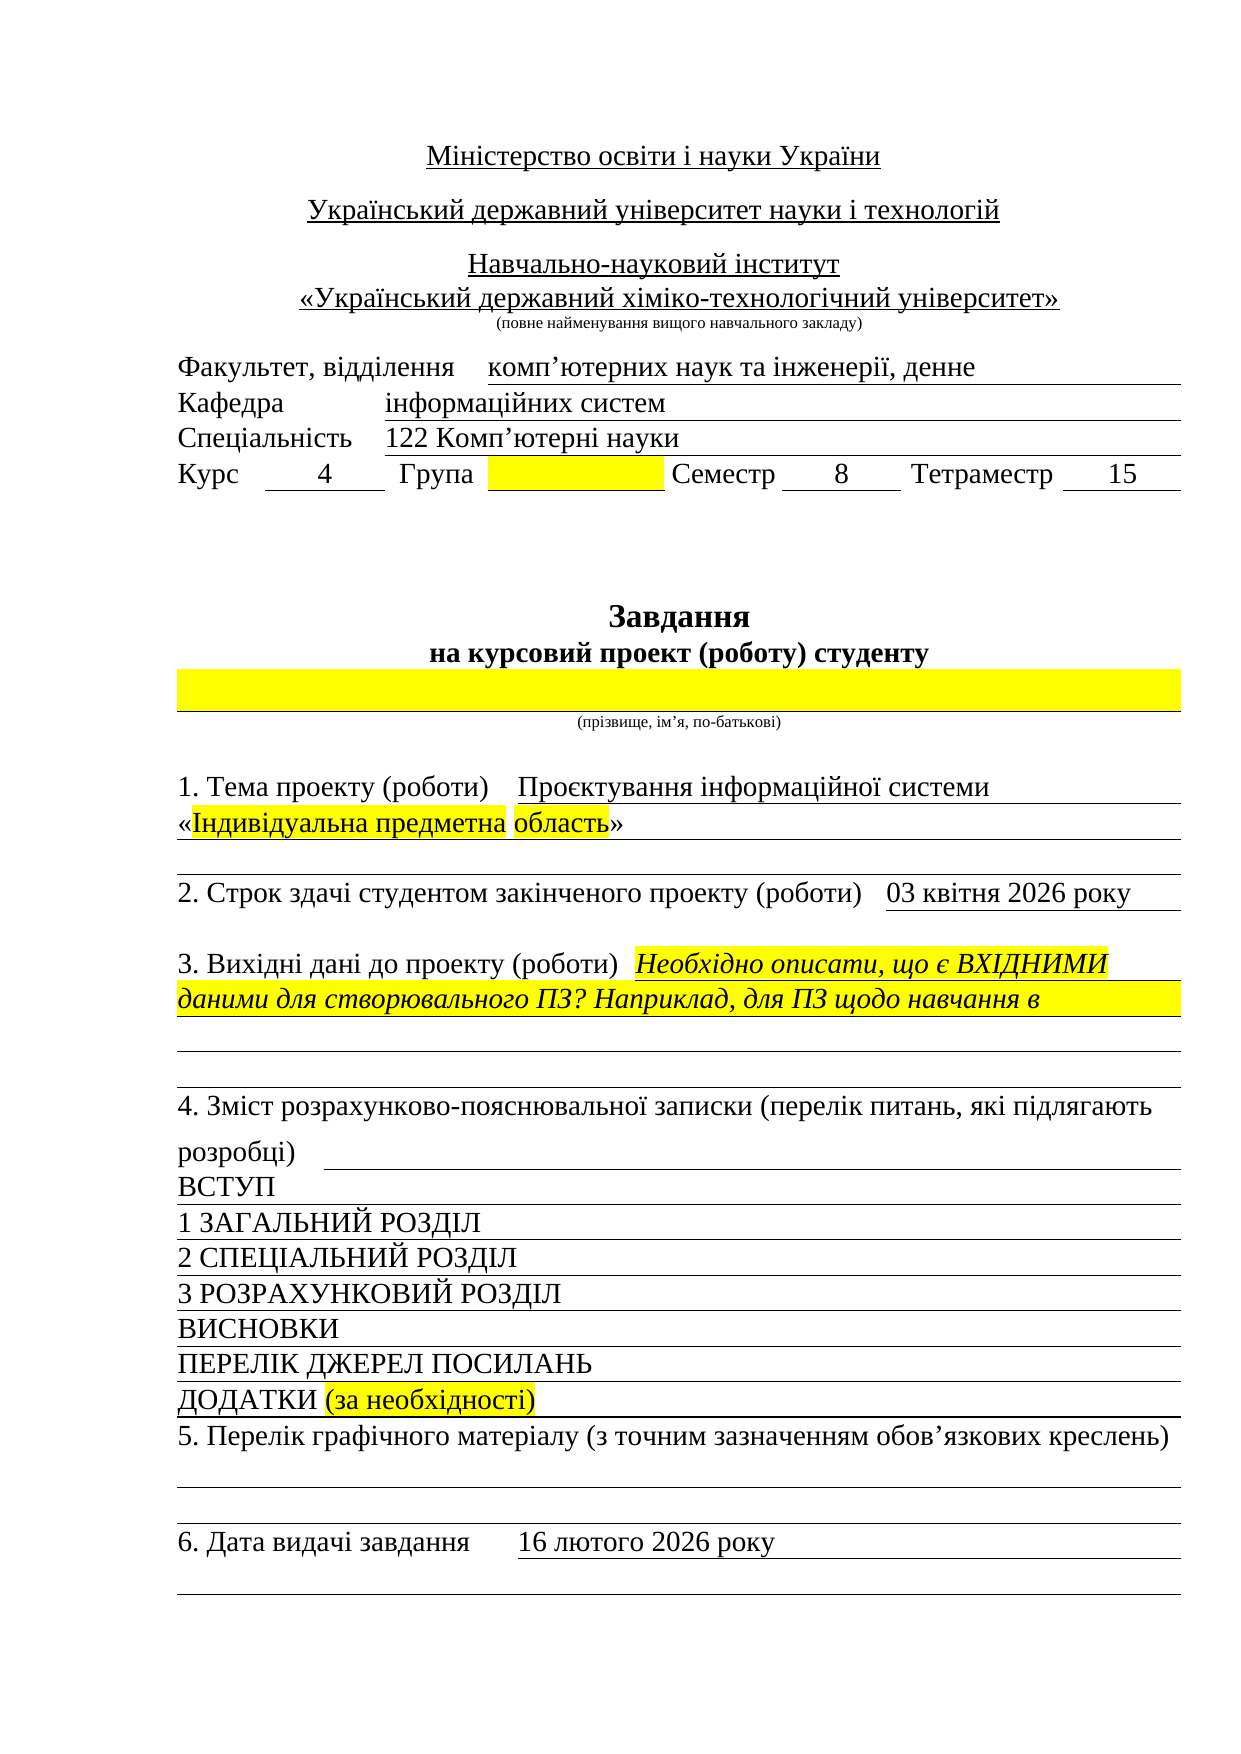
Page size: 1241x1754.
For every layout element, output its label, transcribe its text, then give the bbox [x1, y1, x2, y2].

table_cell Український державний університет науки і технологій [177, 172, 1129, 226]
table_cell Завдання [177, 597, 1181, 635]
table_cell [177, 1052, 1181, 1087]
table_cell [177, 561, 1181, 597]
table_cell 8 [782, 456, 901, 490]
table_cell розробці) [177, 1133, 324, 1168]
table_cell 2. Строк здачі студентом закінченого проекту (роботи) [177, 875, 886, 909]
table_cell [177, 669, 1181, 711]
table_cell [177, 910, 886, 945]
table_cell 15 [1063, 456, 1181, 490]
table_cell «Індивідуальна предметна область» [177, 803, 1181, 839]
table_cell Тетраместр [901, 456, 1063, 490]
table_cell [177, 1452, 1181, 1487]
table_cell [324, 1133, 1181, 1168]
table_cell [177, 490, 1181, 526]
table_cell даними для створювального ПЗ? Наприклад, для ПЗ щодо навчання в [177, 980, 1181, 1016]
table_cell ДОДАТКИ (за необхідності) [177, 1382, 1181, 1416]
table_cell Необхідно описати, що є ВХІДНИМИ [635, 945, 1181, 980]
table_cell Семестр [665, 456, 782, 490]
table_cell 2 СПЕЦІАЛЬНИЙ РОЗДІЛ [177, 1240, 1181, 1275]
table_cell 3. Вихідні дані до проекту (роботи) [177, 945, 635, 980]
table_cell 4 [265, 455, 384, 490]
table_cell Спеціальність [177, 420, 384, 455]
table_cell Кафедра [177, 384, 384, 419]
table_header Міністерство освіти і науки України [177, 118, 1129, 172]
table_cell 122 Комп’ютерні науки [385, 421, 1181, 455]
table_cell «Український державний хіміко-технологічний університет» [177, 280, 1181, 313]
table_cell комп’ютерних наук та інженерії, денне [488, 349, 1181, 384]
table_cell інформаційних систем [385, 384, 1181, 419]
table_cell [177, 1558, 1181, 1593]
table_cell [177, 1488, 1181, 1523]
table_cell ВСТУП [177, 1169, 1181, 1204]
table_cell 4. Зміст розрахунково-пояснювальної записки (перелік питань, які підлягають [177, 1088, 1181, 1133]
table_cell [1130, 172, 1181, 226]
table_cell Навчально-науковий інститут [177, 226, 1129, 280]
table_cell [177, 734, 517, 768]
table_cell [1130, 226, 1181, 280]
table_cell ВИСНОВКИ [177, 1311, 1181, 1346]
table_cell [177, 1017, 1181, 1051]
table_header [1130, 118, 1181, 172]
table_cell [518, 734, 1181, 768]
table_cell 16 лютого 2026 року [518, 1524, 1181, 1558]
table_cell ПЕРЕЛІК ДЖЕРЕЛ ПОСИЛАНЬ [177, 1347, 1181, 1381]
table_cell [488, 456, 664, 490]
table_cell 3 РОЗРАХУНКОВИЙ РОЗДІЛ [177, 1276, 1181, 1310]
table_cell (прізвище, ім’я, по-батькові) [177, 712, 1181, 734]
table_cell Група [385, 456, 488, 490]
table_cell 03 квітня 2026 року [886, 875, 1181, 909]
table_cell Факультет, відділення [177, 349, 488, 384]
table_cell [886, 911, 1181, 945]
table_cell 1. Тема проекту (роботи) [177, 768, 517, 803]
table_cell (повне найменування вищого навчального закладу) [177, 313, 1181, 349]
table_cell на курсовий проект (роботу) студенту [177, 635, 1181, 668]
table_cell 6. Дата видачі завдання [177, 1524, 517, 1558]
table_cell 5. Перелік графічного матеріалу (з точним зазначенням обов’язкових креслень) [177, 1418, 1181, 1452]
table_cell 1 ЗАГАЛЬНИЙ РОЗДІЛ [177, 1205, 1181, 1239]
table_cell Курс [177, 455, 265, 490]
table_cell Проєктування інформаційної системи [518, 768, 1181, 803]
table_cell [177, 840, 1181, 874]
table_cell [177, 526, 1181, 561]
